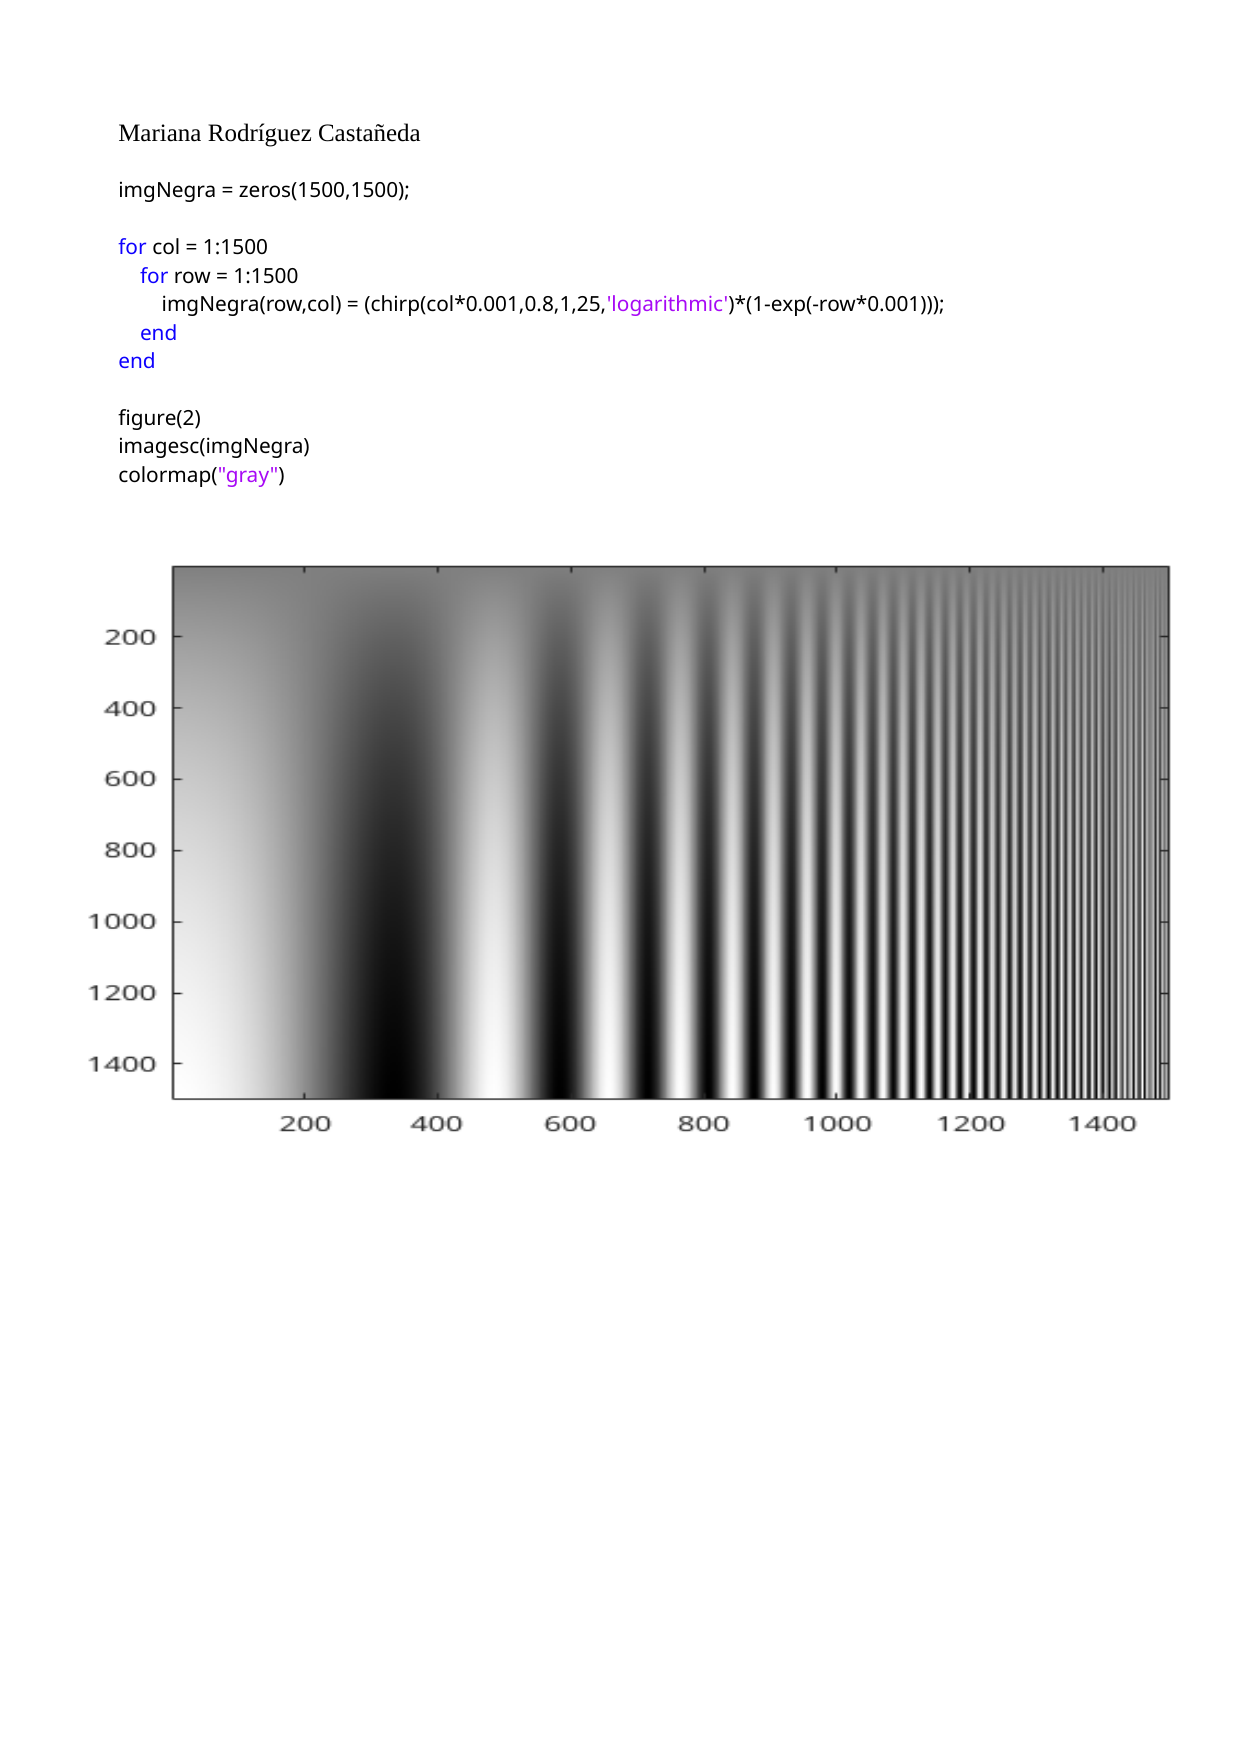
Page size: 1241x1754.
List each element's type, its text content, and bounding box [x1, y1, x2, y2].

picture [84, 517, 1179, 1173]
text figure(2) [118, 403, 1122, 432]
text imagesc(imgNegra) [118, 432, 1122, 460]
text imgNegra = zeros(1500,1500); [118, 176, 1122, 204]
text end [118, 318, 1122, 346]
text colormap("gray") [118, 460, 1122, 488]
text for row = 1:1500 [118, 261, 1122, 289]
text Mariana Rodríguez Castañeda [118, 118, 1122, 147]
text for col = 1:1500 [118, 232, 1122, 261]
text imgNegra(row,col) = (chirp(col*0.001,0.8,1,25,'logarithmic')*(1-exp(-row*0.001))); [118, 289, 1122, 318]
text end [118, 346, 1122, 375]
